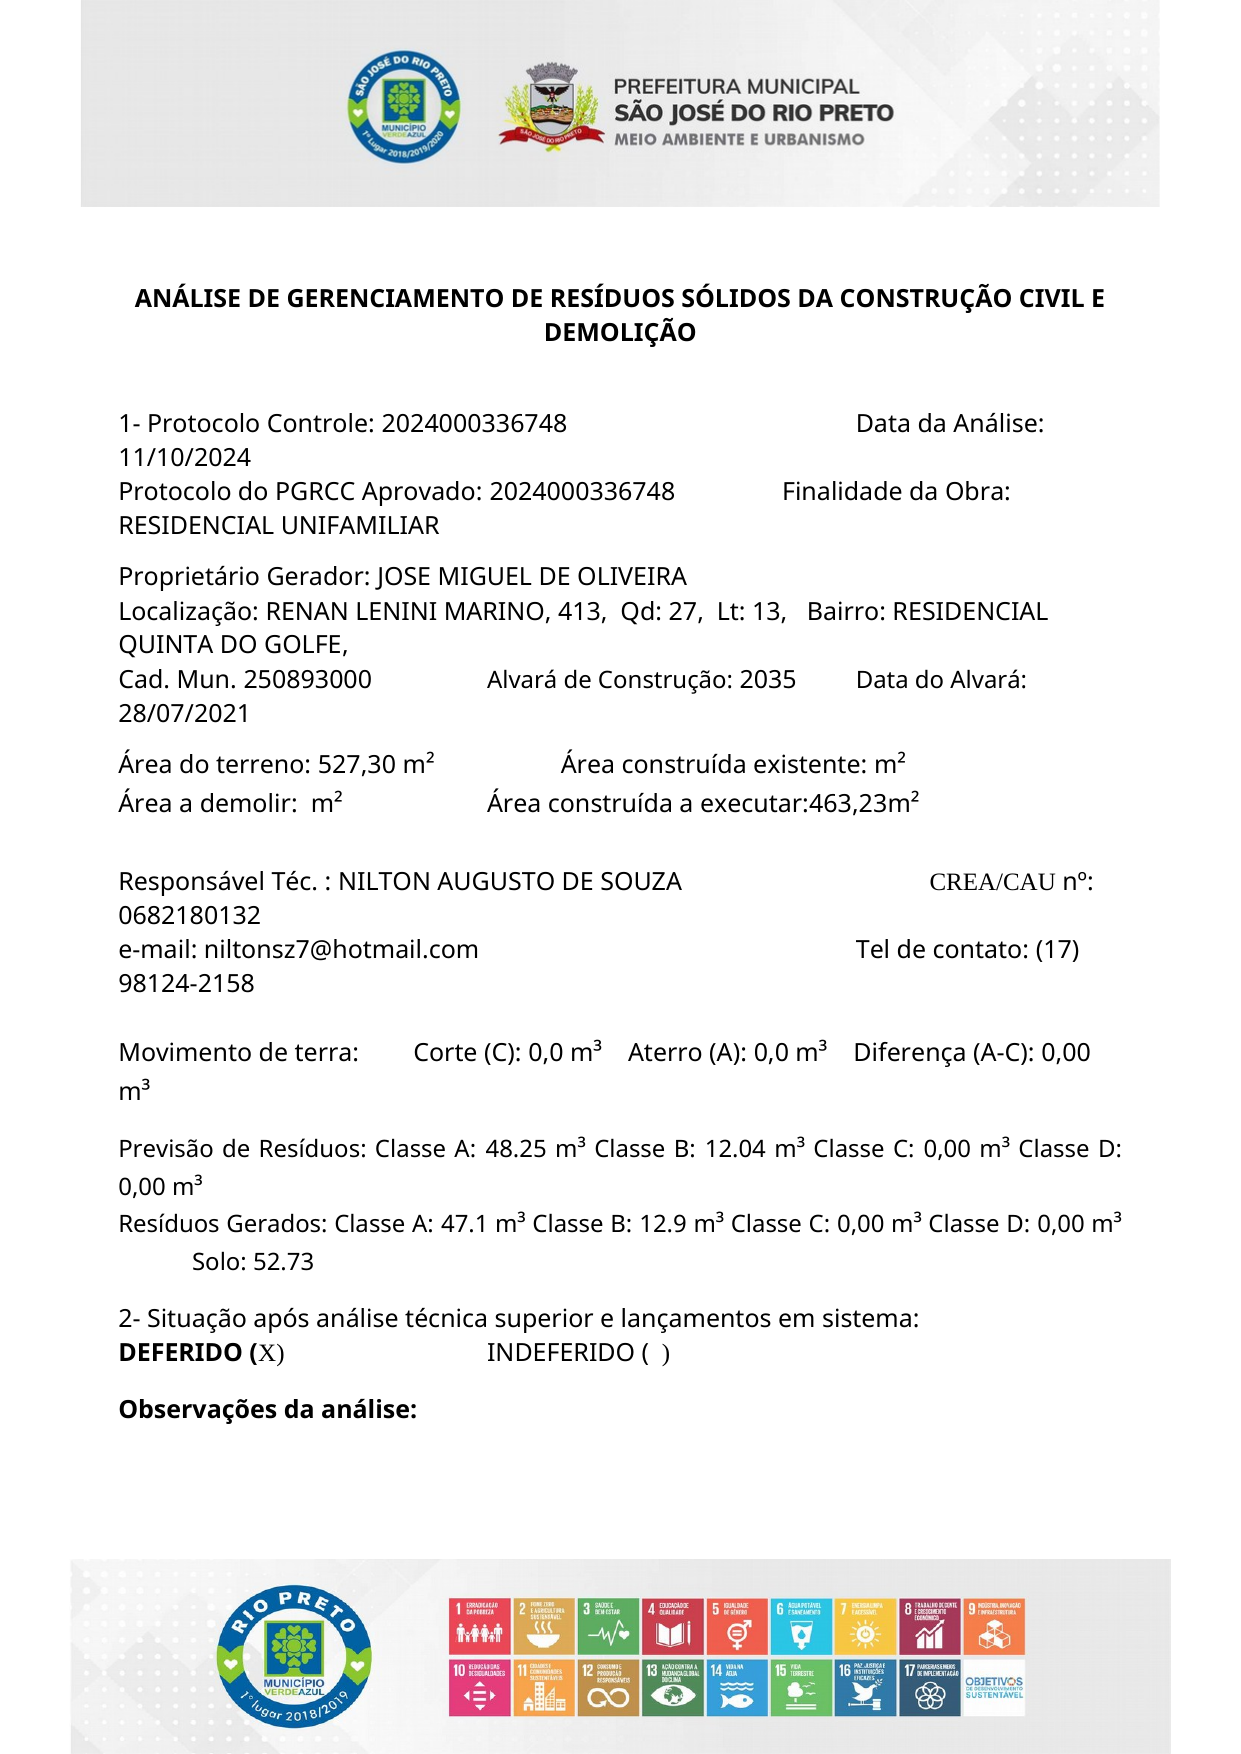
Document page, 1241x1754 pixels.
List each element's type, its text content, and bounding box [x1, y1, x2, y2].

text Observações da análise: [118, 1392, 1122, 1426]
text Localização: RENAN LENINI MARINO, 413, Qd: 27, Lt: 13, Bairro: RESIDENCIAL QUINTA DO GOLFE, [118, 593, 1122, 661]
text e-mail: niltonsz7@hotmail.com Tel de contato: (17) 98124-2158 [118, 932, 1122, 1000]
text 1- Protocolo Controle: 2024000336748 Data da Análise: 11/10/2024 [118, 406, 1122, 474]
text Protocolo do PGRCC Aprovado: 2024000336748 Finalidade da Obra: RESIDENCIAL UNIFAMILIAR [118, 474, 1122, 542]
text Proprietário Gerador: JOSE MIGUEL DE OLIVEIRA [118, 559, 1122, 593]
text Movimento de terra: Corte (C): 0,0 m³ Aterro (A): 0,0 m³ Diferença (A-C): 0,00 m³ [118, 1034, 1122, 1107]
text Resíduos Gerados: Classe A: 47.1 m³ Classe B: 12.9 m³ Classe C: 0,00 m³ Classe D: 0,00 m³ Solo: 52.73 [118, 1207, 1122, 1277]
picture [69, 1559, 1171, 1754]
text Previsão de Resíduos: Classe A: 48.25 m³ Classe B: 12.04 m³ Classe C: 0,00 m³ Classe D: 0,00 m³ [118, 1132, 1122, 1202]
picture [80, 0, 1160, 207]
text ANÁLISE DE GERENCIAMENTO DE RESÍDUOS SÓLIDOS DA CONSTRUÇÃO CIVIL E DEMOLIÇÃO [118, 281, 1122, 349]
text Cad. Mun. 250893000 Alvará de Construção: 2035 Data do Alvará: 28/07/2021 [118, 661, 1122, 729]
text 2- Situação após análise técnica superior e lançamentos em sistema: [118, 1301, 1122, 1335]
text DEFERIDO () INDEFERIDO () [118, 1335, 1122, 1369]
text Área do terreno: 527,30 m² Área construída existente: m² [118, 746, 1122, 781]
text Responsável Téc. : NILTON AUGUSTO DE SOUZA CREA/CAU nº: 0682180132 [118, 864, 1122, 932]
text Área a demolir: m² Área construída a executar:463,23m² [118, 786, 1122, 820]
